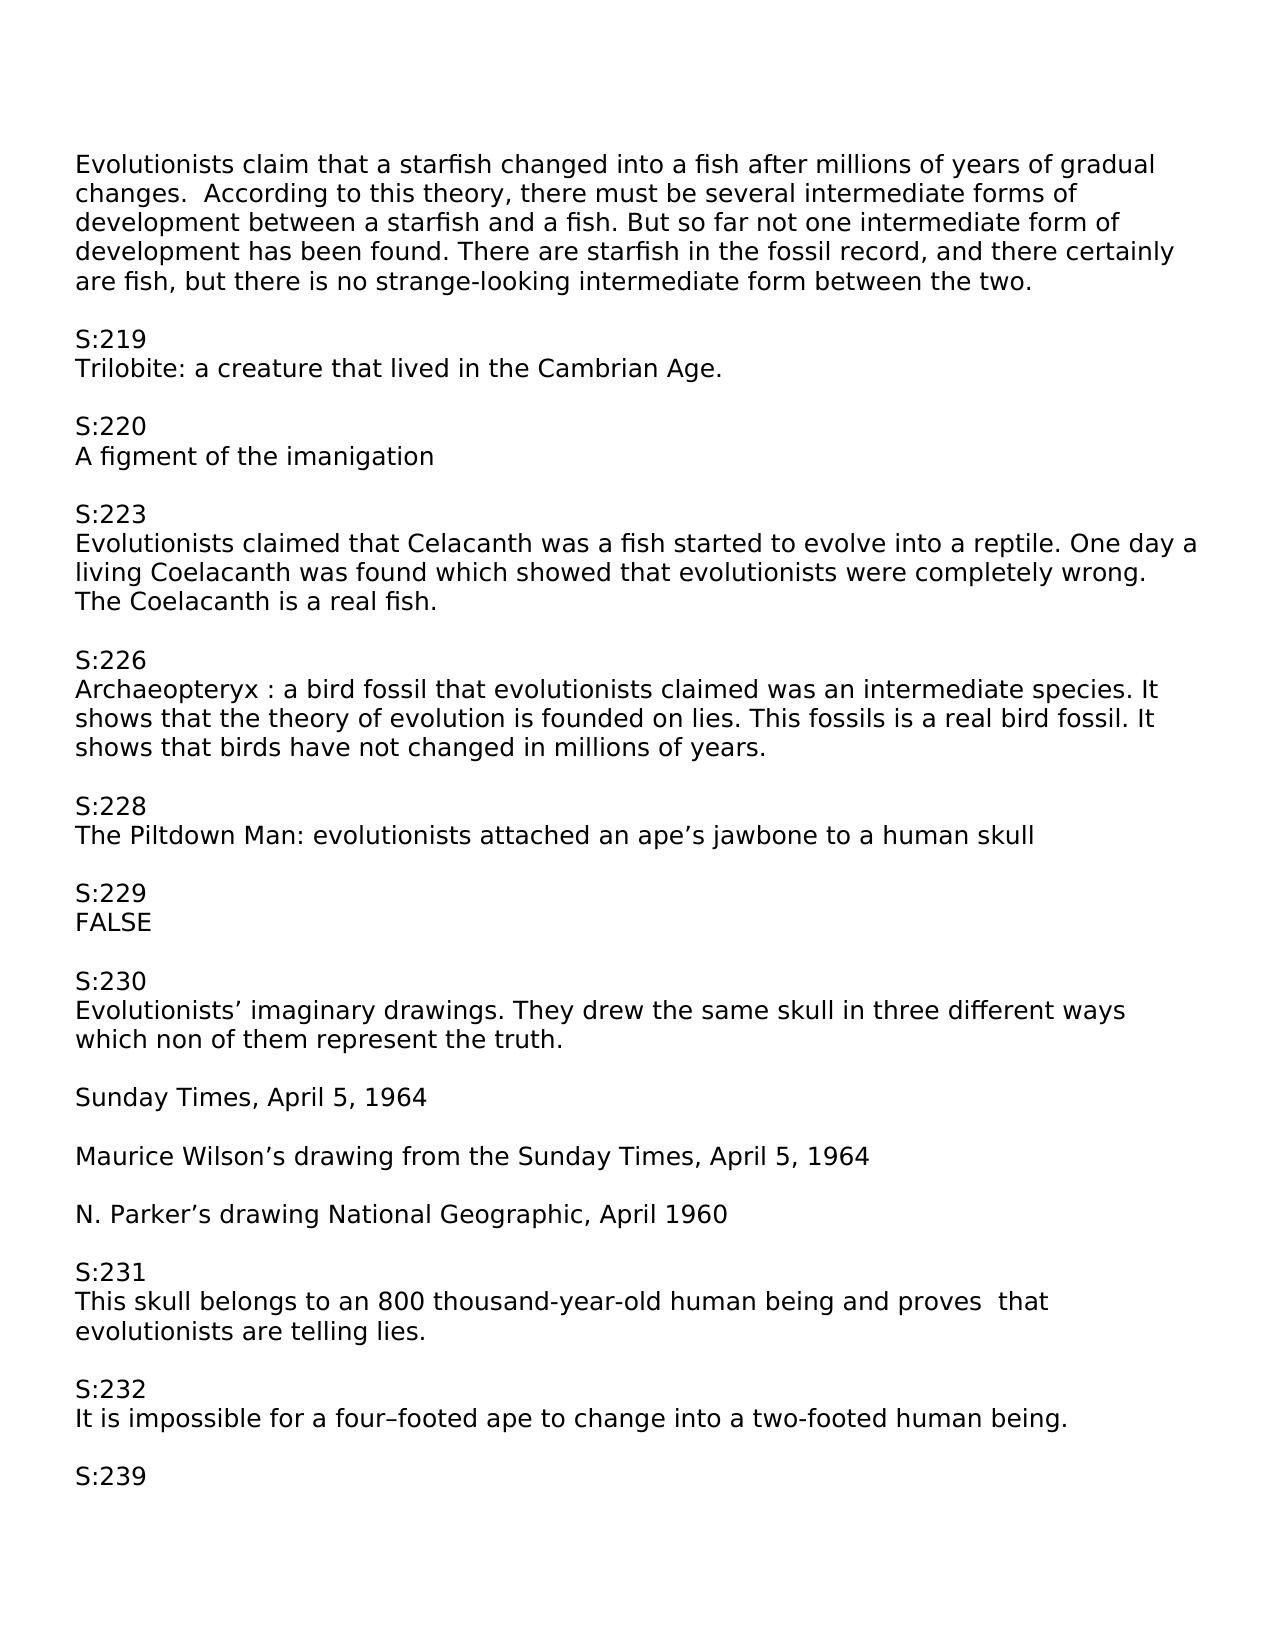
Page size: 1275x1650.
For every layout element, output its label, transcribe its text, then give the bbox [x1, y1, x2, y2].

text FALSE [75, 908, 1200, 937]
text Evolutionists claimed that Celacanth was a fish started to evolve into a reptile. One day a living Coelacanth was found which showed that evolutionists were completely wrong. The Coelacanth is a real fish. [75, 529, 1200, 617]
text S:228 [75, 792, 1200, 821]
text S:232 [75, 1375, 1200, 1404]
text Maurice Wilson’s drawing from the Sunday Times, April 5, 1964 [75, 1142, 1200, 1171]
text Evolutionists claim that a starfish changed into a fish after millions of years of gradual changes. According to this theory, there must be several intermediate forms of development between a starfish and a fish. But so far not one intermediate form of development has been found. There are starfish in the fossil record, and there certainly are fish, but there is no strange-looking intermediate form between the two. [75, 150, 1200, 296]
text Sunday Times, April 5, 1964 [75, 1083, 1200, 1112]
text N. Parker’s drawing National Geographic, April 1960 [75, 1200, 1200, 1229]
text Archaeopteryx : a bird fossil that evolutionists claimed was an intermediate species. It shows that the theory of evolution is founded on lies. This fossils is a real bird fossil. It shows that birds have not changed in millions of years. [75, 675, 1200, 762]
text S:220 [75, 412, 1200, 442]
text S:230 [75, 967, 1200, 996]
text This skull belongs to an 800 thousand-year-old human being and proves that evolutionists are telling lies. [75, 1287, 1200, 1346]
text A figment of the imanigation [75, 442, 1200, 471]
text S:239 [75, 1462, 1200, 1492]
text S:219 [75, 325, 1200, 354]
text S:231 [75, 1258, 1200, 1287]
text The Piltdown Man: evolutionists attached an ape’s jawbone to a human skull [75, 821, 1200, 850]
text It is impossible for a four–footed ape to change into a two-footed human being. [75, 1404, 1200, 1433]
text Trilobite: a creature that lived in the Cambrian Age. [75, 354, 1200, 383]
text Evolutionists’ imaginary drawings. They drew the same skull in three different ways which non of them represent the truth. [75, 996, 1200, 1054]
text S:223 [75, 500, 1200, 529]
text S:226 [75, 646, 1200, 675]
text S:229 [75, 879, 1200, 908]
